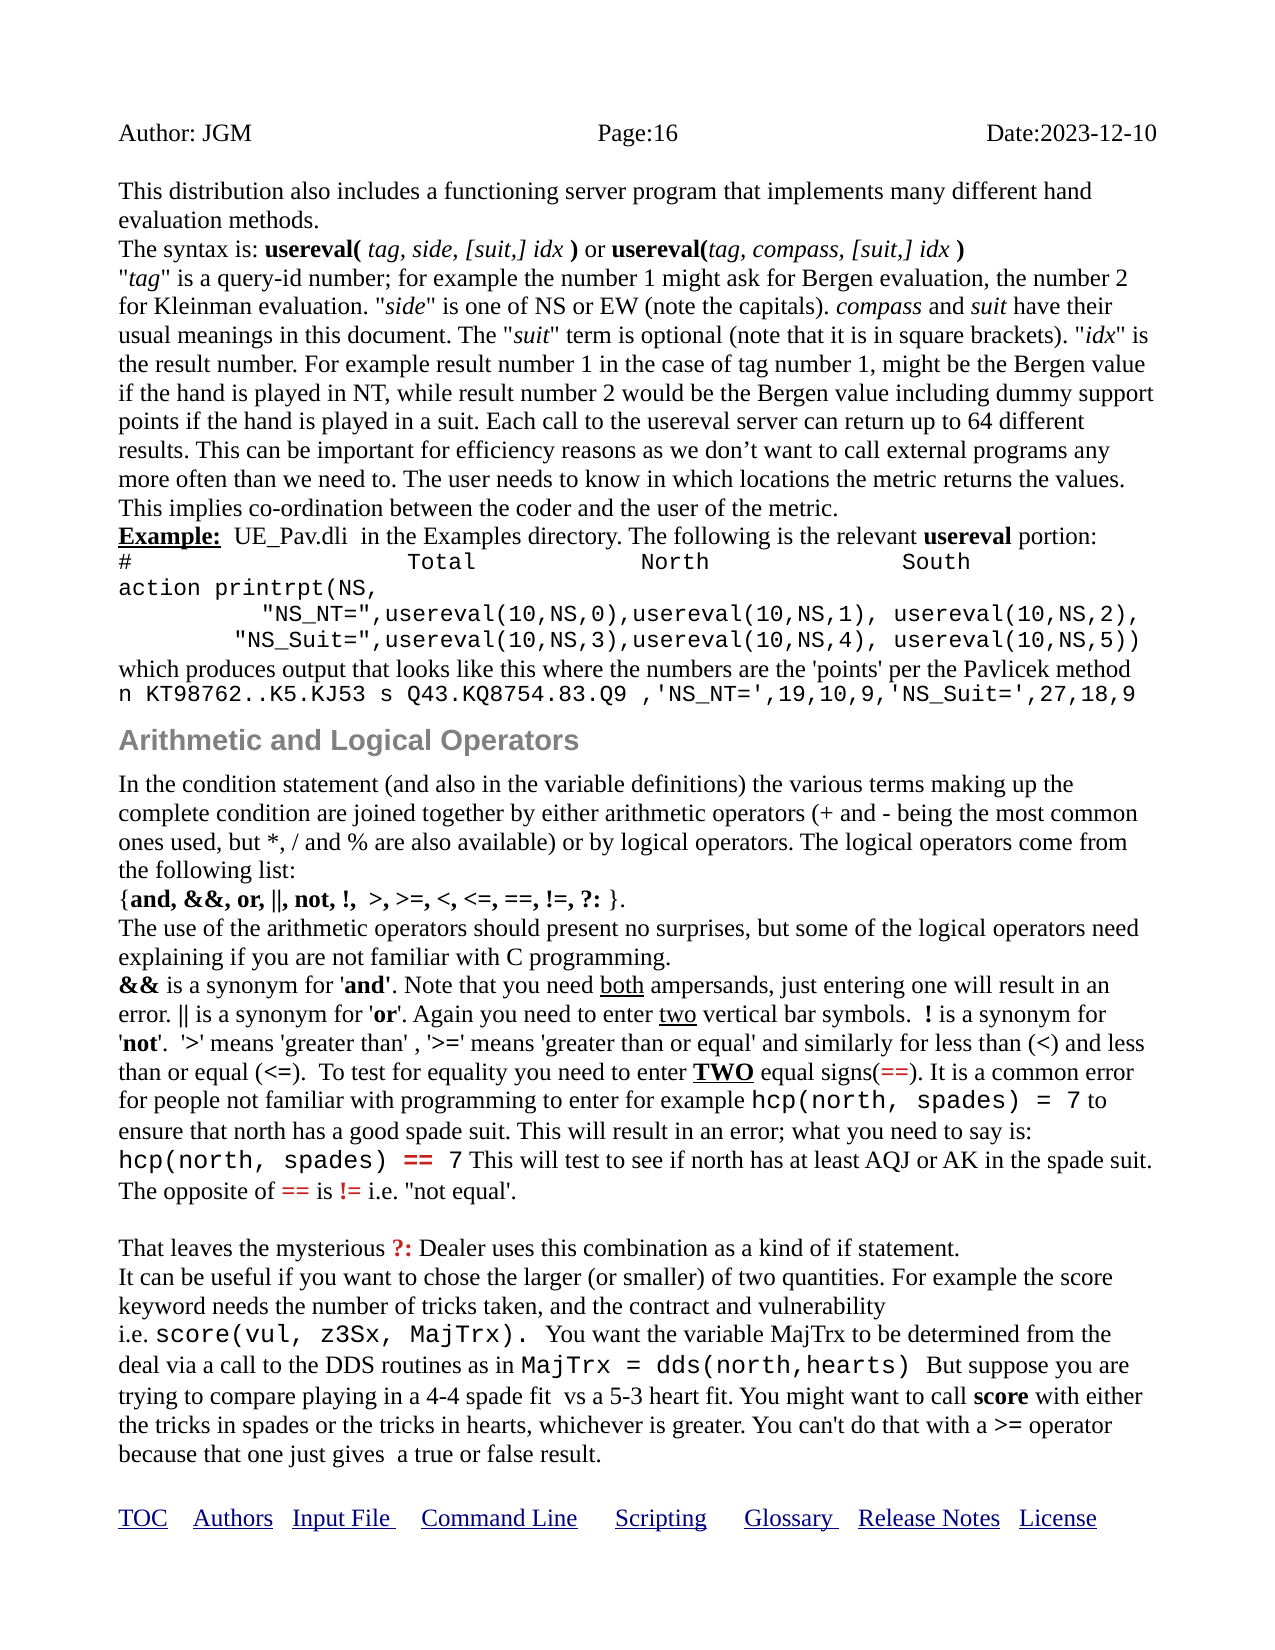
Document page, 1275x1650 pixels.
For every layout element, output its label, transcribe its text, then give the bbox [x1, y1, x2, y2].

text The use of the arithmetic operators should present no surprises, but some of the logical operators need explaining if you are not familiar with C programming. [118, 913, 1157, 970]
text "NS_NT=",usereval(10,NS,0),usereval(10,NS,1), usereval(10,NS,2), [118, 602, 1157, 628]
text That leaves the mysterious ?: Dealer uses this combination as a kind of if statement. [118, 1233, 1157, 1262]
text It can be useful if you want to chose the larger (or smaller) of two quantities. For example the score keyword needs the number of tricks taken, and the contract and vulnerability [118, 1262, 1157, 1319]
text "tag" is a query-id number; for example the number 1 might ask for Bergen evaluation, the number 2 for Kleinman evaluation. "side" is one of NS or EW (note the capitals). compass and suit have their usual meanings in this document. The "suit" term is optional (note that it is in square brackets). "idx" is the result number. For example result number 1 in the case of tag number 1, might be the Bergen value if the hand is played in NT, while result number 2 would be the Bergen value including dummy support points if the hand is played in a suit. Each call to the usereval server can return up to 64 different results. This can be important for efficiency reasons as we don’t want to call external programs any more often than we need to. The user needs to know in which locations the metric returns the values. [118, 263, 1157, 493]
text n KT98762..K5.KJ53 s Q43.KQ8754.83.Q9 ,'NS_NT=',19,10,9,'NS_Suit=',27,18,9 [118, 683, 1157, 708]
text i.e. score(vul, z3Sx, MajTrx). You want the variable MajTrx to be determined from the deal via a call to the DDS routines as in MajTrx = dds(north,hearts) But suppose you are trying to compare playing in a 4-4 spade fit vs a 5-3 heart fit. You might want to call score with either the tricks in spades or the tricks in hearts, whichever is greater. You can't do that with a >= operator because that one just gives a true or false result. [118, 1319, 1157, 1467]
text In the condition statement (and also in the variable definitions) the various terms making up the complete condition are joined together by either arithmetic operators (+ and - being the most common ones used, but *, / and % are also available) or by logical operators. The logical operators come from the following list: [118, 769, 1157, 884]
text # Total North South [118, 550, 1157, 576]
text The syntax is: usereval( tag, side, [suit,] idx ) or usereval(tag, compass, [suit,] idx ) [118, 234, 1157, 263]
text && is a synonym for 'and'. Note that you need both ampersands, just entering one will result in an error. || is a synonym for 'or'. Again you need to enter two vertical bar symbols. ! is a synonym for 'not'. '>' means 'greater than' , '>=' means 'greater than or equal' and similarly for less than (<) and less than or equal (<=). To test for equality you need to enter TWO equal signs(==). It is a common error for people not familiar with programming to enter for example hcp(north, spades) = 7 to ensure that north has a good spade suit. This will result in an error; what you need to say is: [118, 970, 1157, 1145]
text action printrpt(NS, [118, 576, 1157, 602]
text hcp(north, spades) == 7 This will test to see if north has at least AQJ or AK in the spade suit. The opposite of == is != i.e. ''not equal'. [118, 1145, 1157, 1204]
text Example: UE_Pav.dli in the Examples directory. The following is the relevant usereval portion: [118, 521, 1157, 550]
text "NS_Suit=",usereval(10,NS,3),usereval(10,NS,4), usereval(10,NS,5)) [118, 628, 1157, 654]
text {and, &&, or, ||, not, !, >, >=, <, <=, ==, !=, ?: }. [118, 884, 1157, 913]
text This implies co-ordination between the coder and the user of the metric. [118, 493, 1157, 521]
text This distribution also includes a functioning server program that implements many different hand evaluation methods. [118, 176, 1157, 234]
text which produces output that looks like this where the numbers are the 'points' per the Pavlicek method [118, 654, 1157, 683]
subtitle Arithmetic and Logical Operators [118, 723, 1157, 757]
